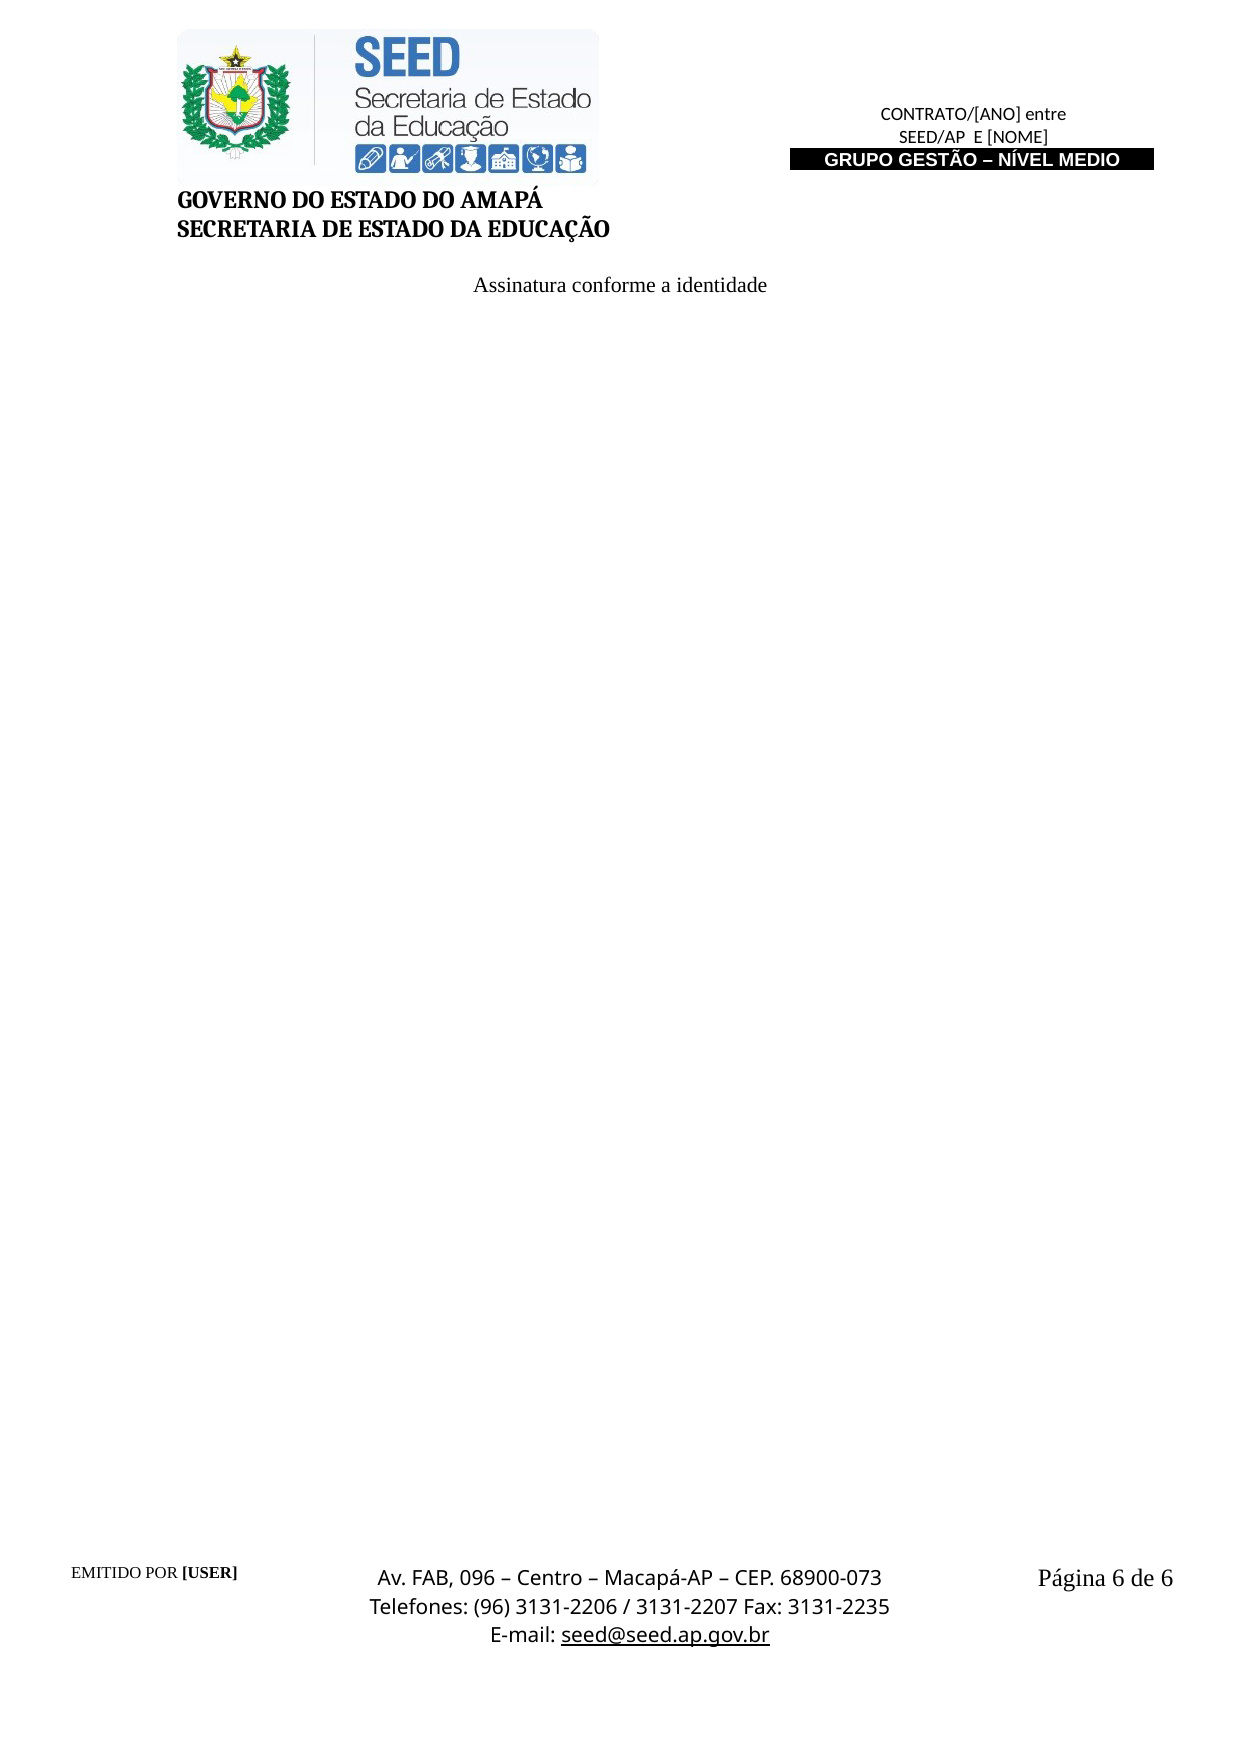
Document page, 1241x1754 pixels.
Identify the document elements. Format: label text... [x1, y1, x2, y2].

text Assinatura conforme a identidade [177, 272, 1063, 297]
